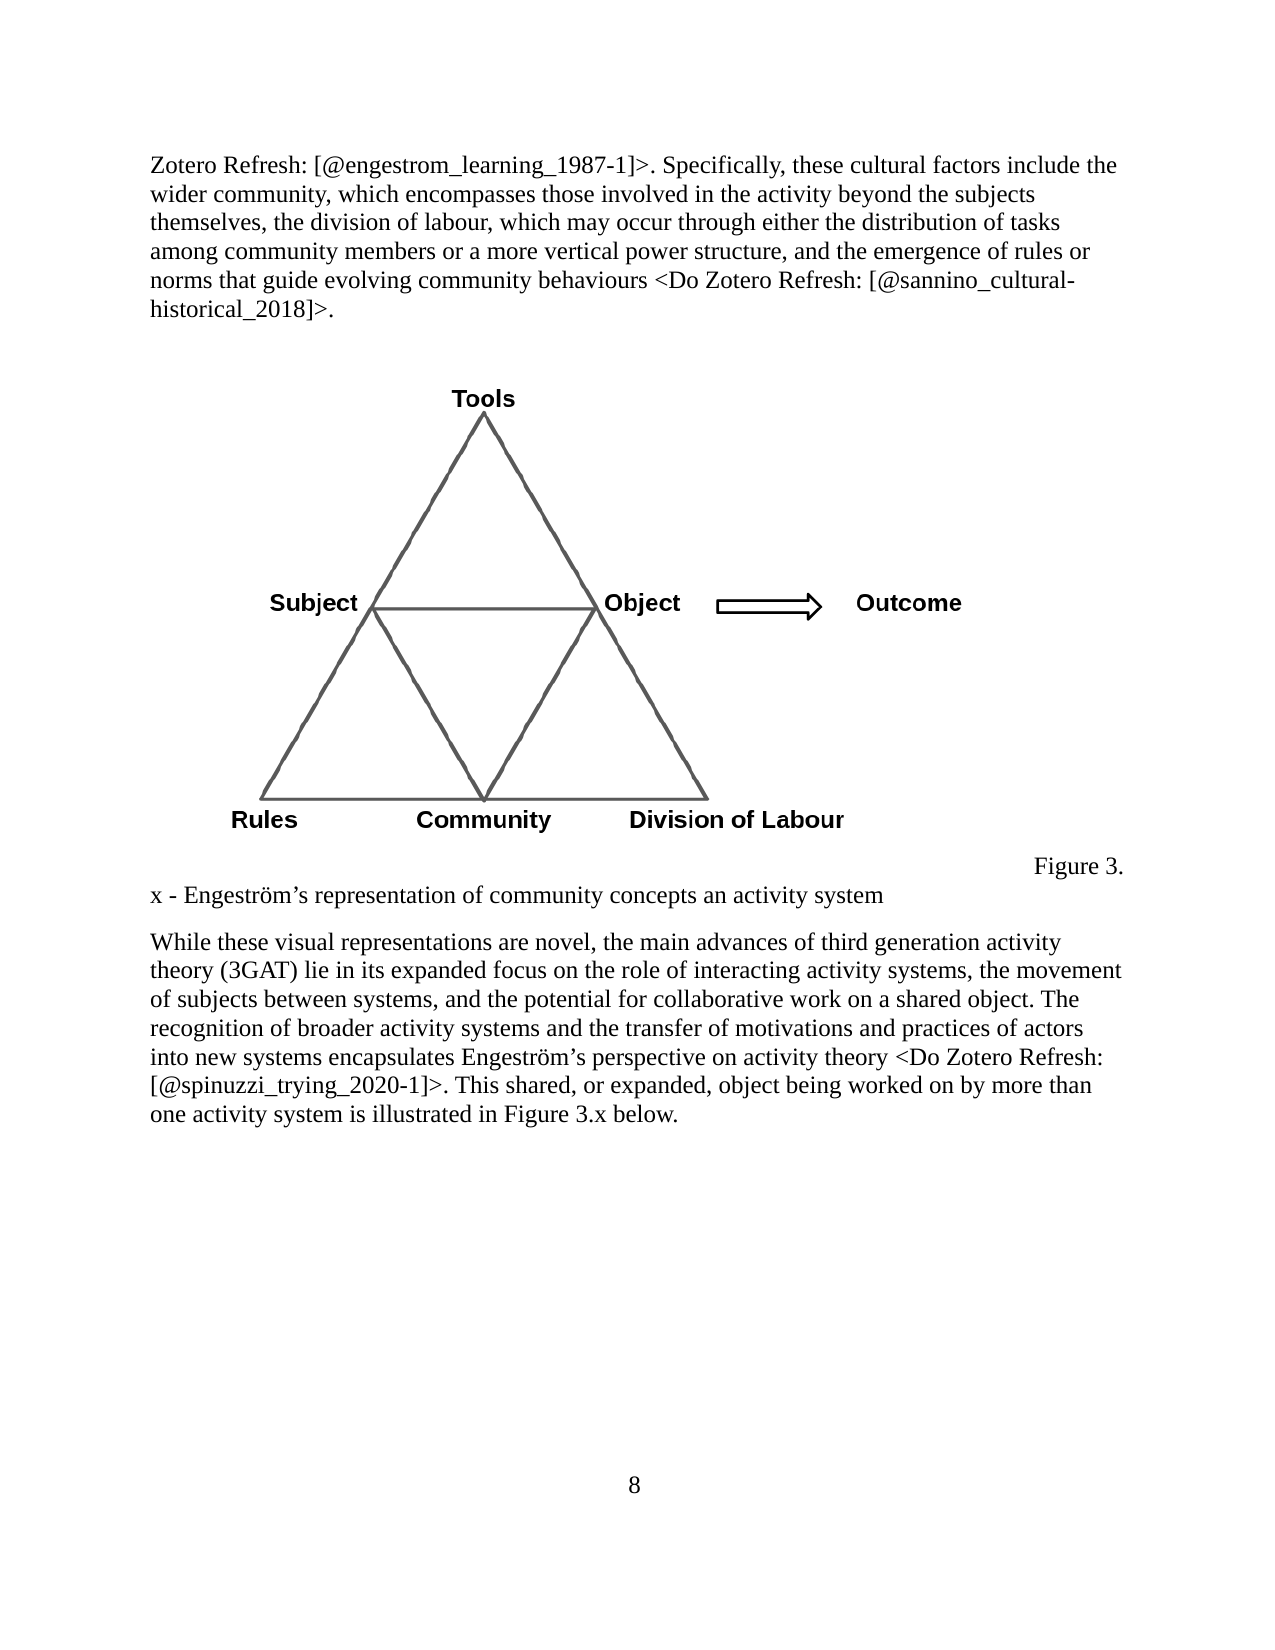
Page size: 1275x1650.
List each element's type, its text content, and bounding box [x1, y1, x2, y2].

text Zotero Refresh: [@engestrom_learning_1987-1]>. Specifically, these cultural factors include the wider community, which encompasses those involved in the activity beyond the subjects themselves, the division of labour, which may occur through either the distribution of tasks among community members or a more vertical power structure, and the emergence of rules or norms that guide evolving community behaviours <Do Zotero Refresh: [@sannino_cultural-historical_2018]>. [150, 150, 1125, 322]
text While these visual representations are novel, the main advances of third generation activity theory (3GAT) lie in its expanded focus on the role of interacting activity systems, the movement of subjects between systems, and the potential for collaborative work on a shared object. The recognition of broader activity systems and the transfer of motivations and practices of actors into new systems encapsulates Engeström’s perspective on activity theory <Do Zotero Refresh: [@spinuzzi_trying_2020-1]>. This shared, or expanded, object being worked on by more than one activity system is illustrated in Figure 3.x below. [150, 927, 1125, 1128]
text Figure 3. x - Engeström’s representation of community concepts an activity system [150, 340, 1125, 909]
picture [150, 340, 1028, 875]
